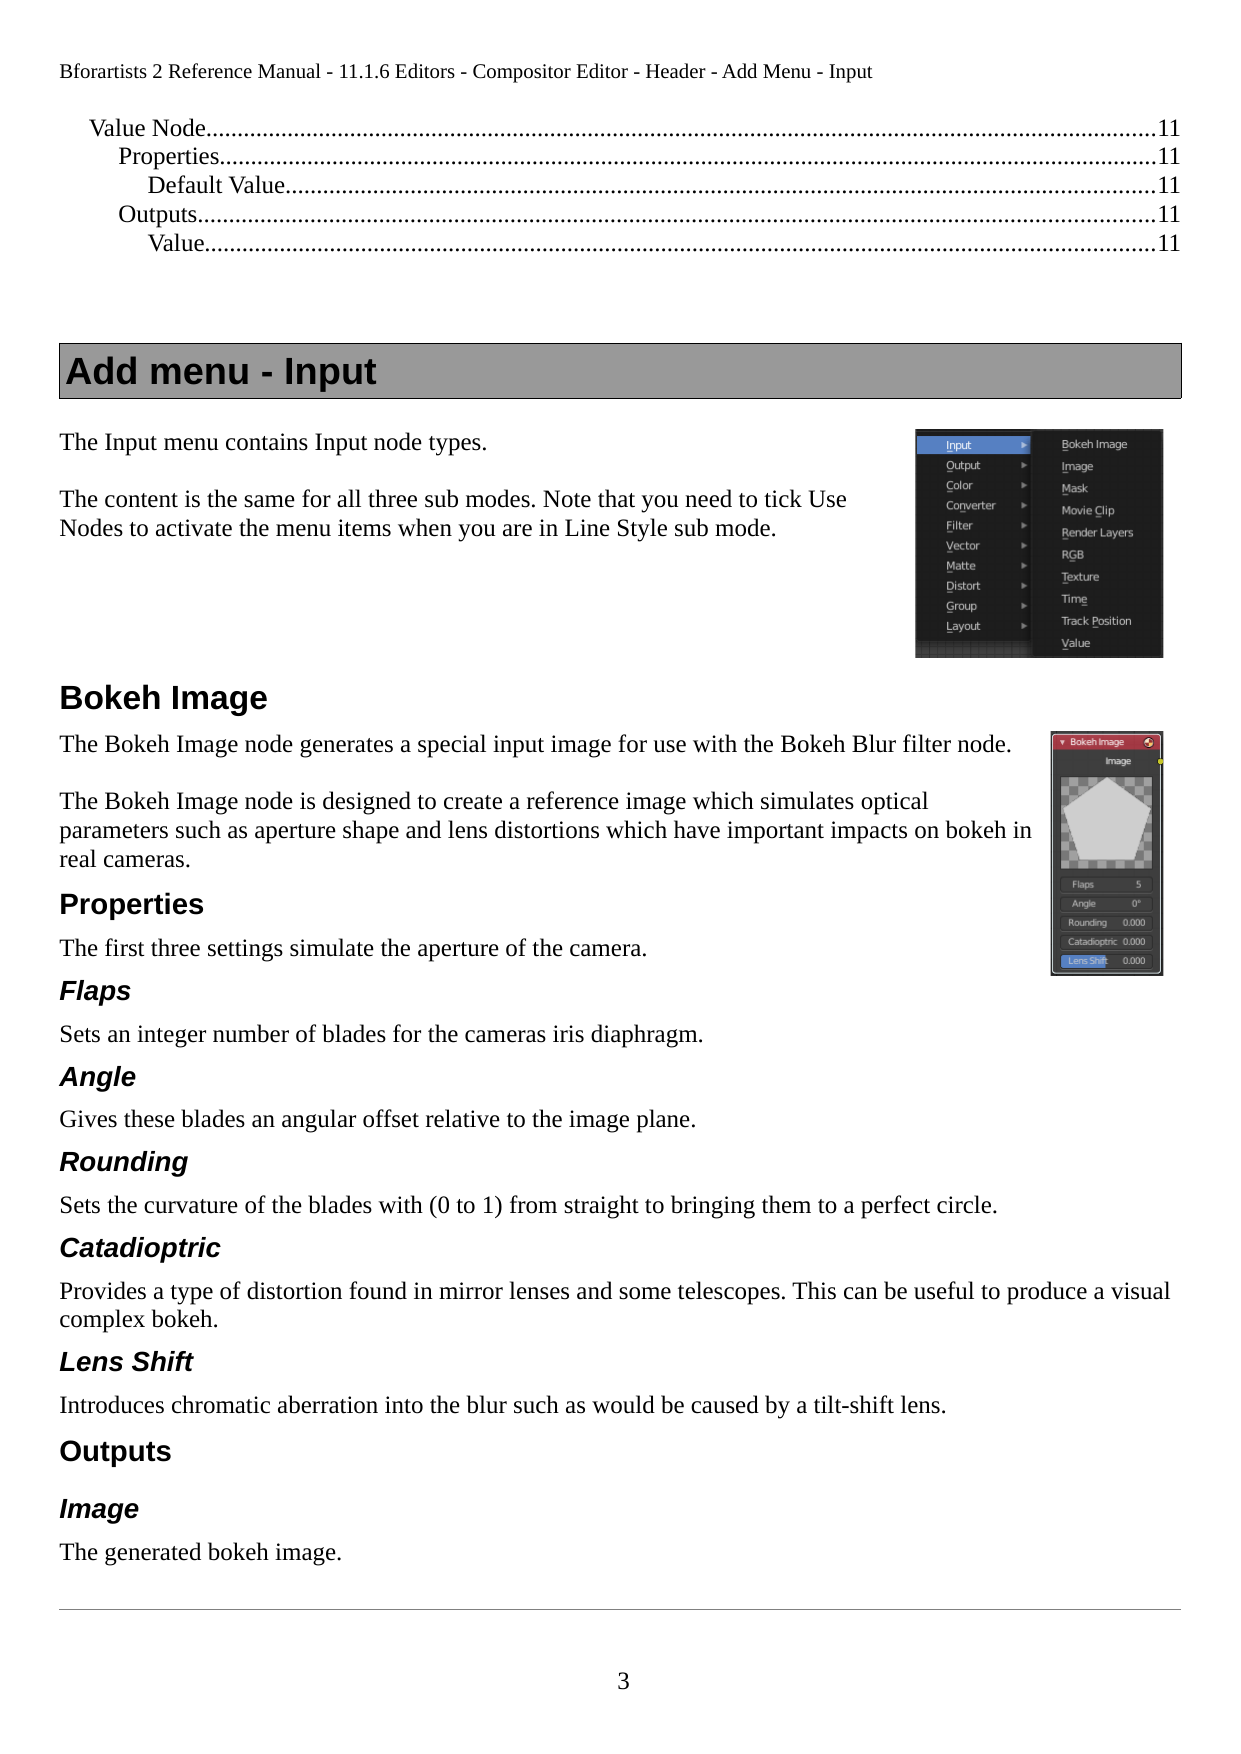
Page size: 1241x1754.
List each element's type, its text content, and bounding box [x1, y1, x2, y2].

subtitle Lens Shift [59, 1346, 1181, 1378]
subtitle Image [59, 1492, 1181, 1524]
subtitle Outputs [59, 1433, 1181, 1467]
text The Bokeh Image node generates a special input image for use with the Bokeh Blur filter node. [59, 729, 1181, 757]
text Gives these blades an angular offset relative to the image plane. [59, 1104, 1181, 1133]
picture [915, 429, 1164, 658]
text The generated bokeh image. [59, 1537, 1181, 1565]
subtitle Bokeh Image [59, 677, 1181, 716]
table_header Add menu - Input [60, 344, 1181, 398]
subtitle Angle [59, 1060, 1181, 1092]
text The Bokeh Image node is designed to create a reference image which simulates optical parameters such as aperture shape and lens distortions which have important impacts on bokeh in real cameras. [59, 786, 1050, 872]
text Outputs 11 [118, 199, 1181, 228]
subtitle Properties [59, 887, 1050, 921]
text Provides a type of distortion found in mirror lenses and some telescopes. This can be useful to produce a visual complex bokeh. [59, 1276, 1181, 1333]
text The content is the same for all three sub modes. Note that you need to tick Use Nodes to activate the menu items when you are in Line Style sub mode. [59, 484, 915, 542]
subtitle Flaps [59, 974, 1181, 1006]
text Properties 11 [118, 141, 1181, 170]
text Value Node 11 [88, 113, 1181, 141]
text Introduces chromatic aberration into the blur such as would be caused by a tilt-shift lens. [59, 1390, 1181, 1419]
subtitle Rounding [59, 1146, 1181, 1178]
text Default Value 11 [147, 170, 1181, 199]
text Value 11 [147, 228, 1181, 256]
subtitle [1164, 887, 1181, 921]
subtitle Catadioptric [59, 1231, 1181, 1263]
text The first three settings simulate the aperture of the camera. [59, 933, 1050, 962]
text The Input menu contains Input node types. [59, 427, 1181, 455]
text Sets the curvature of the blades with (0 to 1) from straight to bringing them to a perfect circle. [59, 1190, 1181, 1219]
text Sets an integer number of blades for the cameras iris diaphragm. [59, 1019, 1181, 1048]
picture [1050, 731, 1164, 976]
